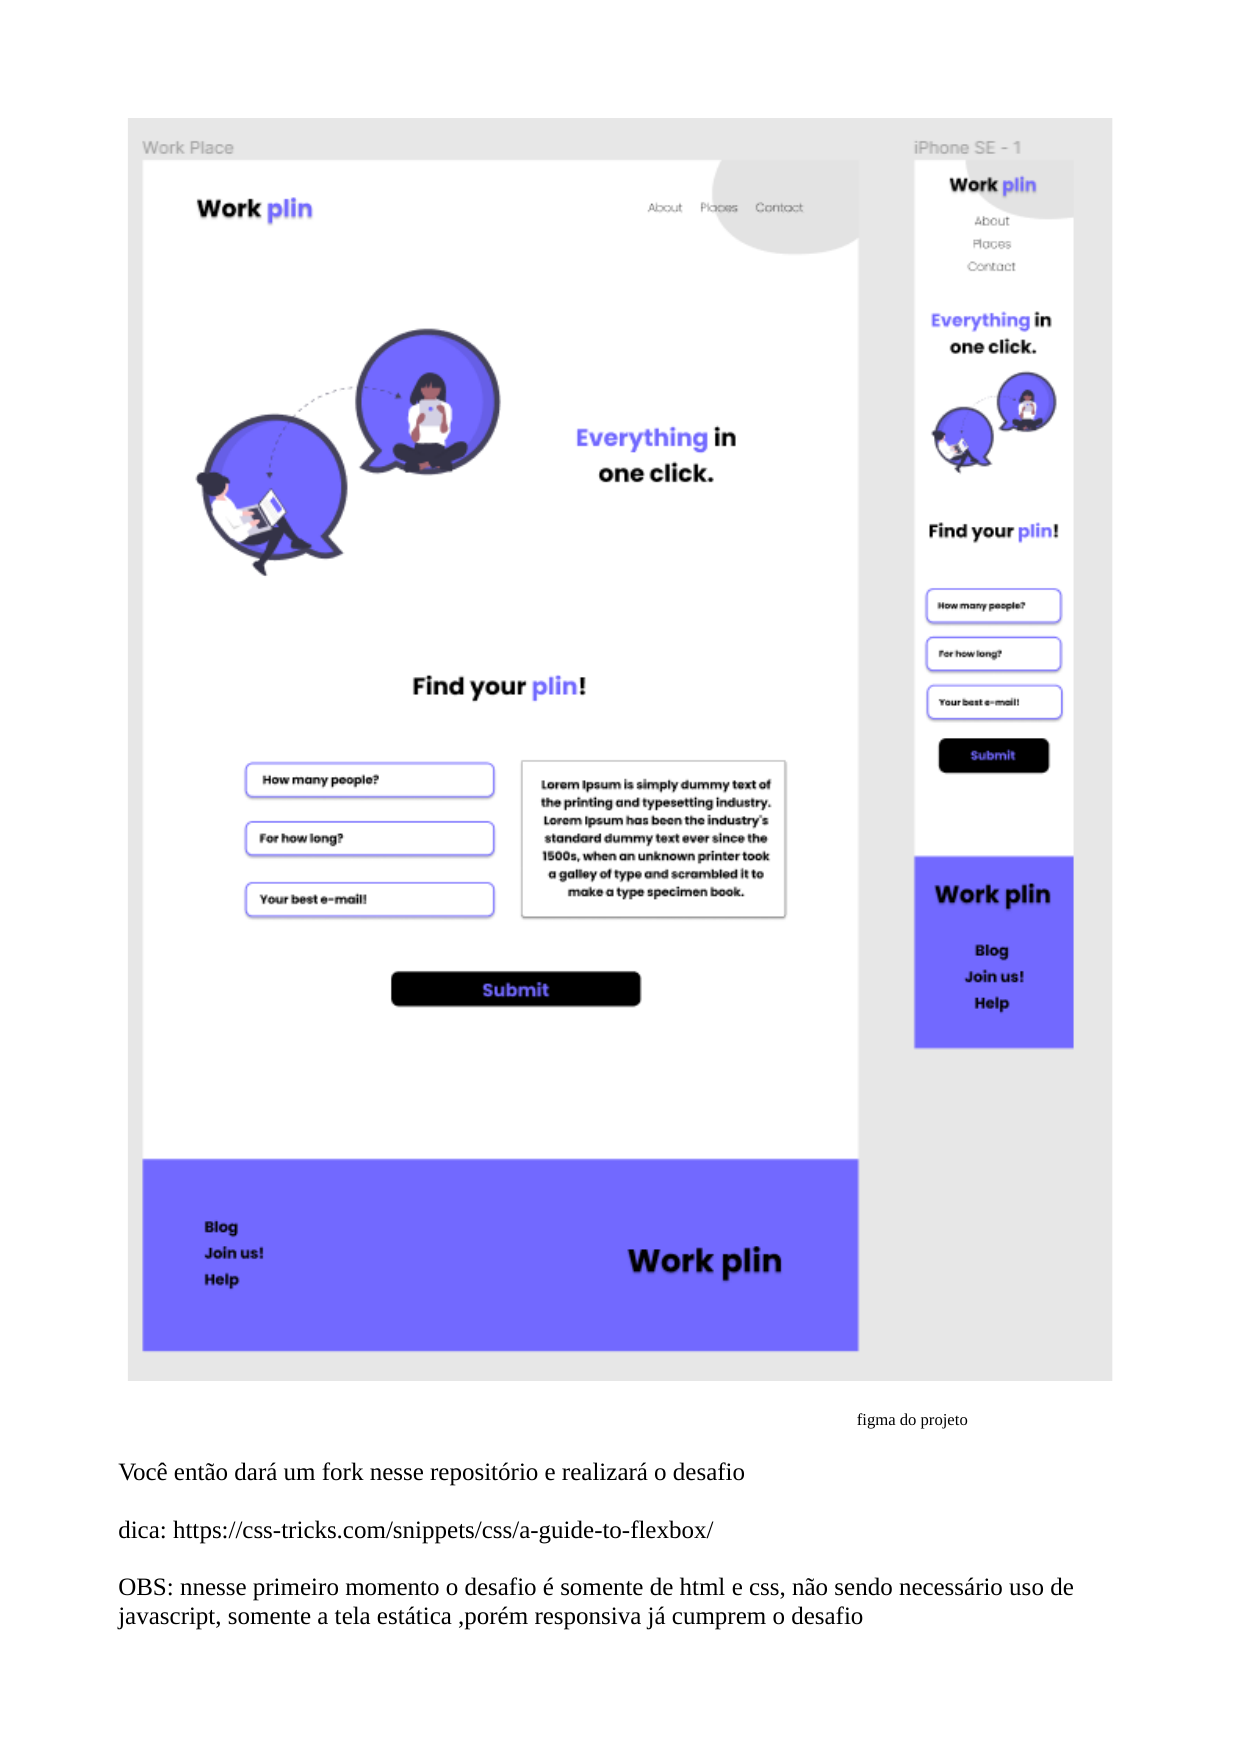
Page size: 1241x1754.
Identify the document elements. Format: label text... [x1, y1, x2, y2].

text dica: https://css-tricks.com/snippets/css/a-guide-to-flexbox/ [118, 1515, 1122, 1544]
text Você então dará um fork nesse repositório e realizará o desafio [118, 1457, 1122, 1486]
picture [127, 118, 1113, 1381]
text OBS: nnesse primeiro momento o desafio é somente de html e css, não sendo necessário uso de javascript, somente a tela estática ,porém responsiva já cumprem o desafio [118, 1572, 1122, 1630]
text figma do projeto [118, 1409, 1122, 1429]
